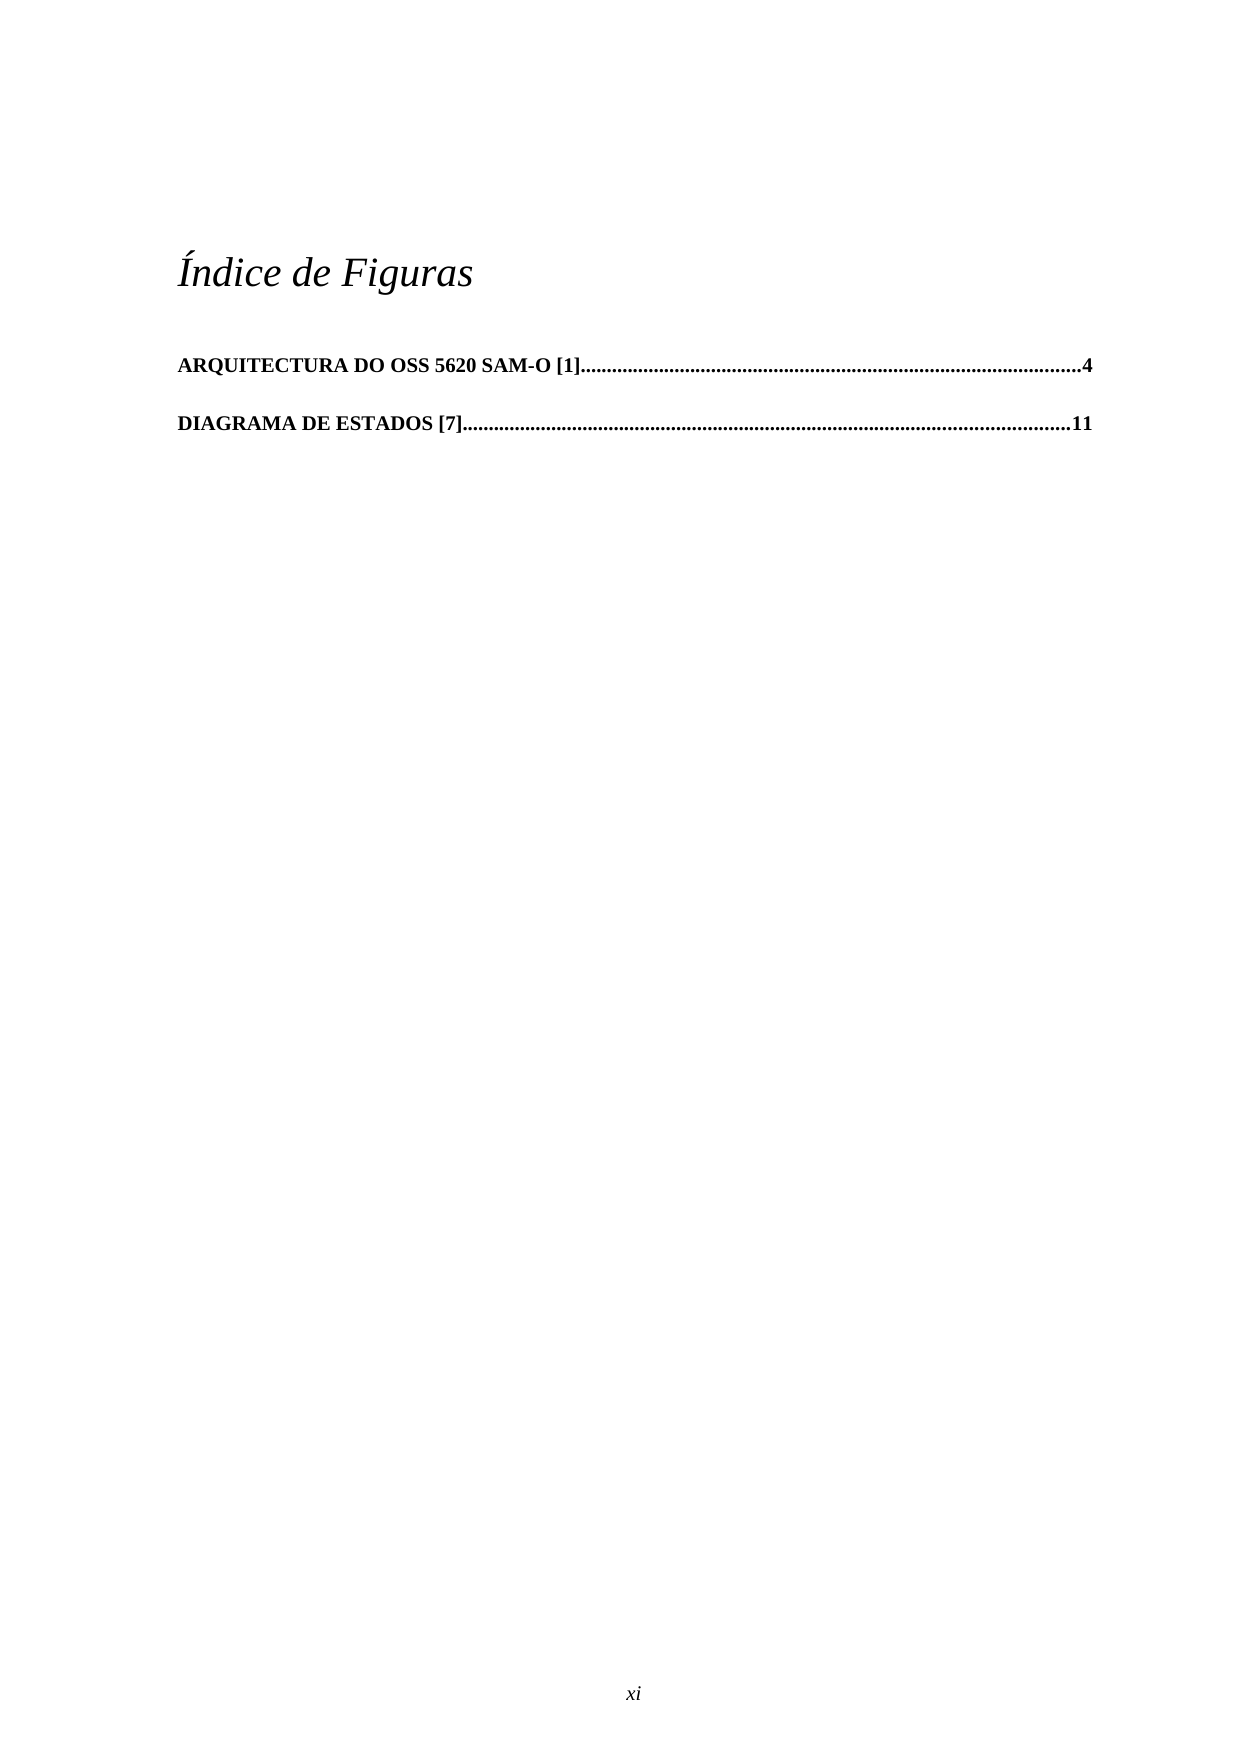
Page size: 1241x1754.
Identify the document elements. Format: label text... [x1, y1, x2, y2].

text Diagrama de estados [7] 11 [177, 404, 1092, 437]
text Índice de Figuras [177, 248, 1092, 296]
text Arquitectura do OSS 5620 SAM-O [1] 4 [177, 346, 1092, 379]
